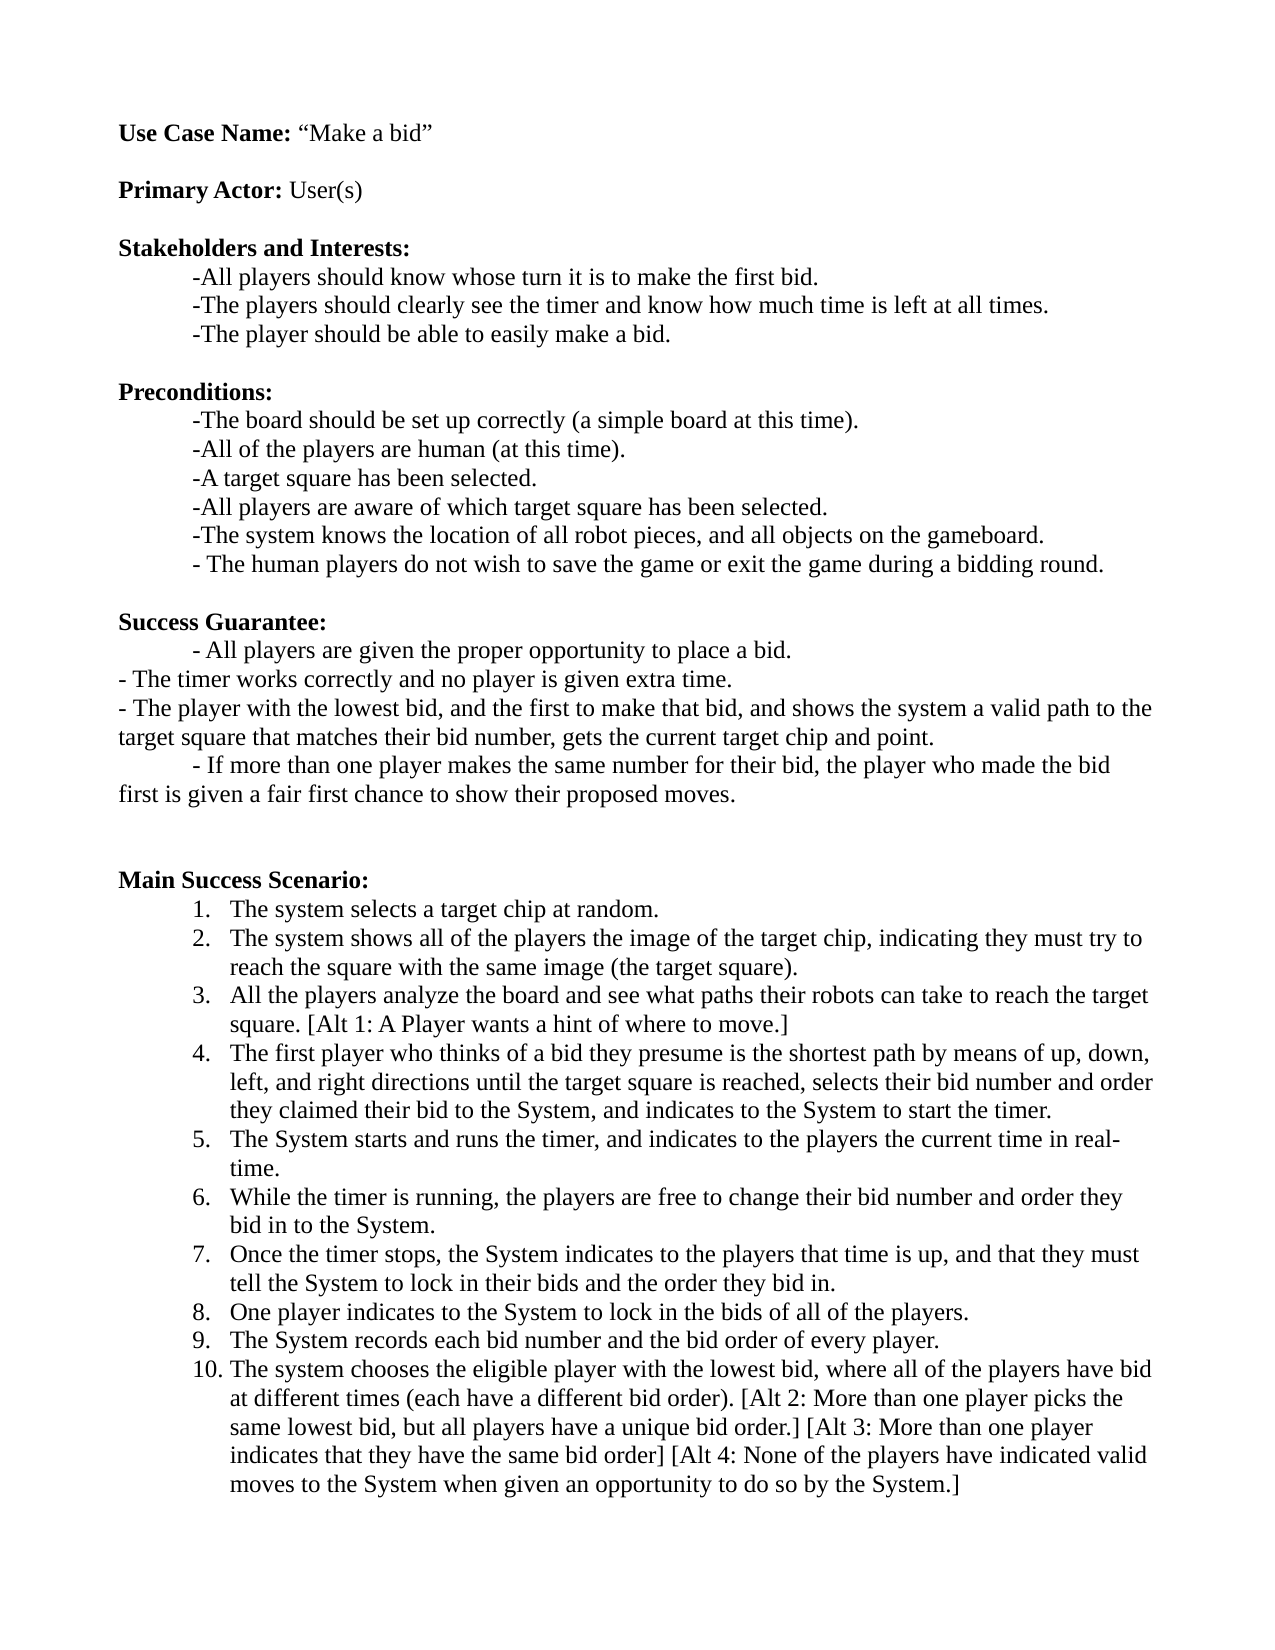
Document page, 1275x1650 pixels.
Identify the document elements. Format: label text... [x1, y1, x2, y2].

list The System records each bid number and the bid order of every player. [192, 1326, 1157, 1354]
list All the players analyze the board and see what paths their robots can take to reach the target square. [Alt 1: A Player wants a hint of where to move.] [192, 981, 1157, 1038]
list The system chooses the eligible player with the lowest bid, where all of the players have bid at different times (each have a different bid order). [Alt 2: More than one player picks the same lowest bid, but all players have a unique bid order.] [Alt 3: More than one player indicates that they have the same bid order] [Alt 4: None of the players have indicated valid moves to the System when given an opportunity to do so by the System.] [192, 1354, 1157, 1498]
text -A target square has been selected. [118, 463, 1157, 492]
text Primary Actor: User(s) [118, 176, 1157, 204]
text Use Case Name: “Make a bid” [118, 118, 1157, 147]
text -The board should be set up correctly (a simple board at this time). [118, 406, 1157, 434]
text -All players are aware of which target square has been selected. [118, 492, 1157, 521]
list One player indicates to the System to lock in the bids of all of the players. [192, 1297, 1157, 1326]
text Success Guarantee: [118, 607, 1157, 636]
text -The players should clearly see the timer and know how much time is left at all times. [118, 291, 1157, 319]
text -All players should know whose turn it is to make the first bid. [118, 262, 1157, 291]
text - The player with the lowest bid, and the first to make that bid, and shows the system a valid path to the target square that matches their bid number, gets the current target chip and point. [118, 693, 1157, 751]
list Once the timer stops, the System indicates to the players that time is up, and that they must tell the System to lock in their bids and the order they bid in. [192, 1239, 1157, 1297]
list The system shows all of the players the image of the target chip, indicating they must try to reach the square with the same image (the target square). [192, 923, 1157, 981]
list The first player who thinks of a bid they presume is the shortest path by means of up, down, left, and right directions until the target square is reached, selects their bid number and order they claimed their bid to the System, and indicates to the System to start the timer. [192, 1038, 1157, 1124]
text -The player should be able to easily make a bid. [118, 319, 1157, 348]
list The system selects a target chip at random. [192, 894, 1157, 923]
text Stakeholders and Interests: [118, 233, 1157, 262]
text -The system knows the location of all robot pieces, and all objects on the gameboard. [118, 521, 1157, 549]
text -All of the players are human (at this time). [118, 434, 1157, 463]
text - The human players do not wish to save the game or exit the game during a bidding round. [118, 549, 1157, 578]
text Preconditions: [118, 377, 1157, 406]
text - If more than one player makes the same number for their bid, the player who made the bid first is given a fair first chance to show their proposed moves. [118, 751, 1157, 808]
text - All players are given the proper opportunity to place a bid. [118, 636, 1157, 664]
list While the timer is running, the players are free to change their bid number and order they bid in to the System. [192, 1182, 1157, 1239]
text Main Success Scenario: [118, 866, 1157, 894]
text - The timer works correctly and no player is given extra time. [118, 664, 1157, 693]
list The System starts and runs the timer, and indicates to the players the current time in real-time. [192, 1124, 1157, 1182]
